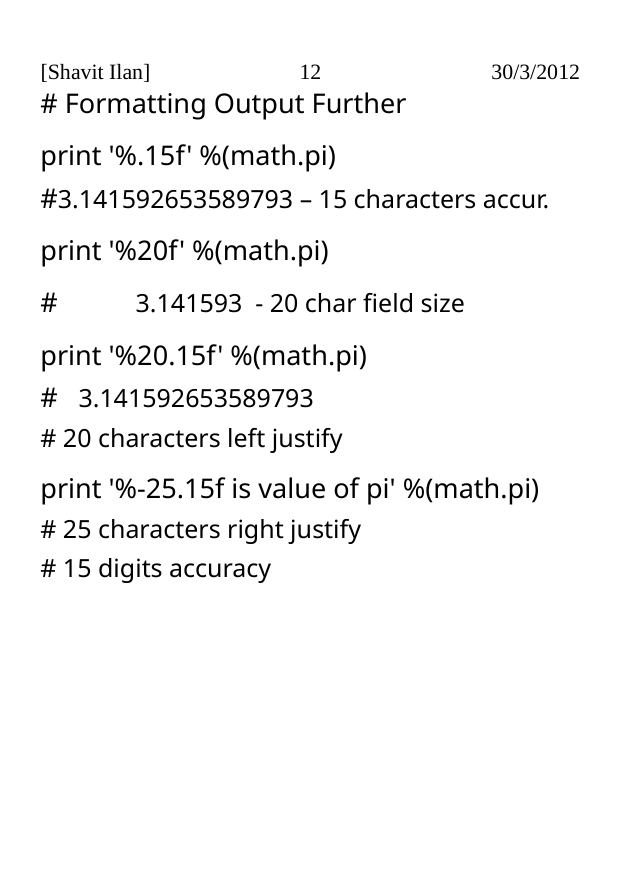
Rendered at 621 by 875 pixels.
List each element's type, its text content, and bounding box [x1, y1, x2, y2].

text print '%20.15f' %(math.pi) # 3.141592653589793 # 20 characters left justify [40, 336, 580, 455]
text [40, 600, 580, 722]
text # 3.141593 - 20 char field size [40, 284, 580, 321]
text print '%.15f' %(math.pi) #3.141592653589793 – 15 characters accur. [40, 137, 580, 216]
text print '%20f' %(math.pi) [40, 231, 580, 268]
text # Formatting Output Further [40, 84, 580, 121]
text print '%-25.15f is value of pi' %(math.pi) # 25 characters right justify # 15 digits accuracy [40, 470, 580, 585]
